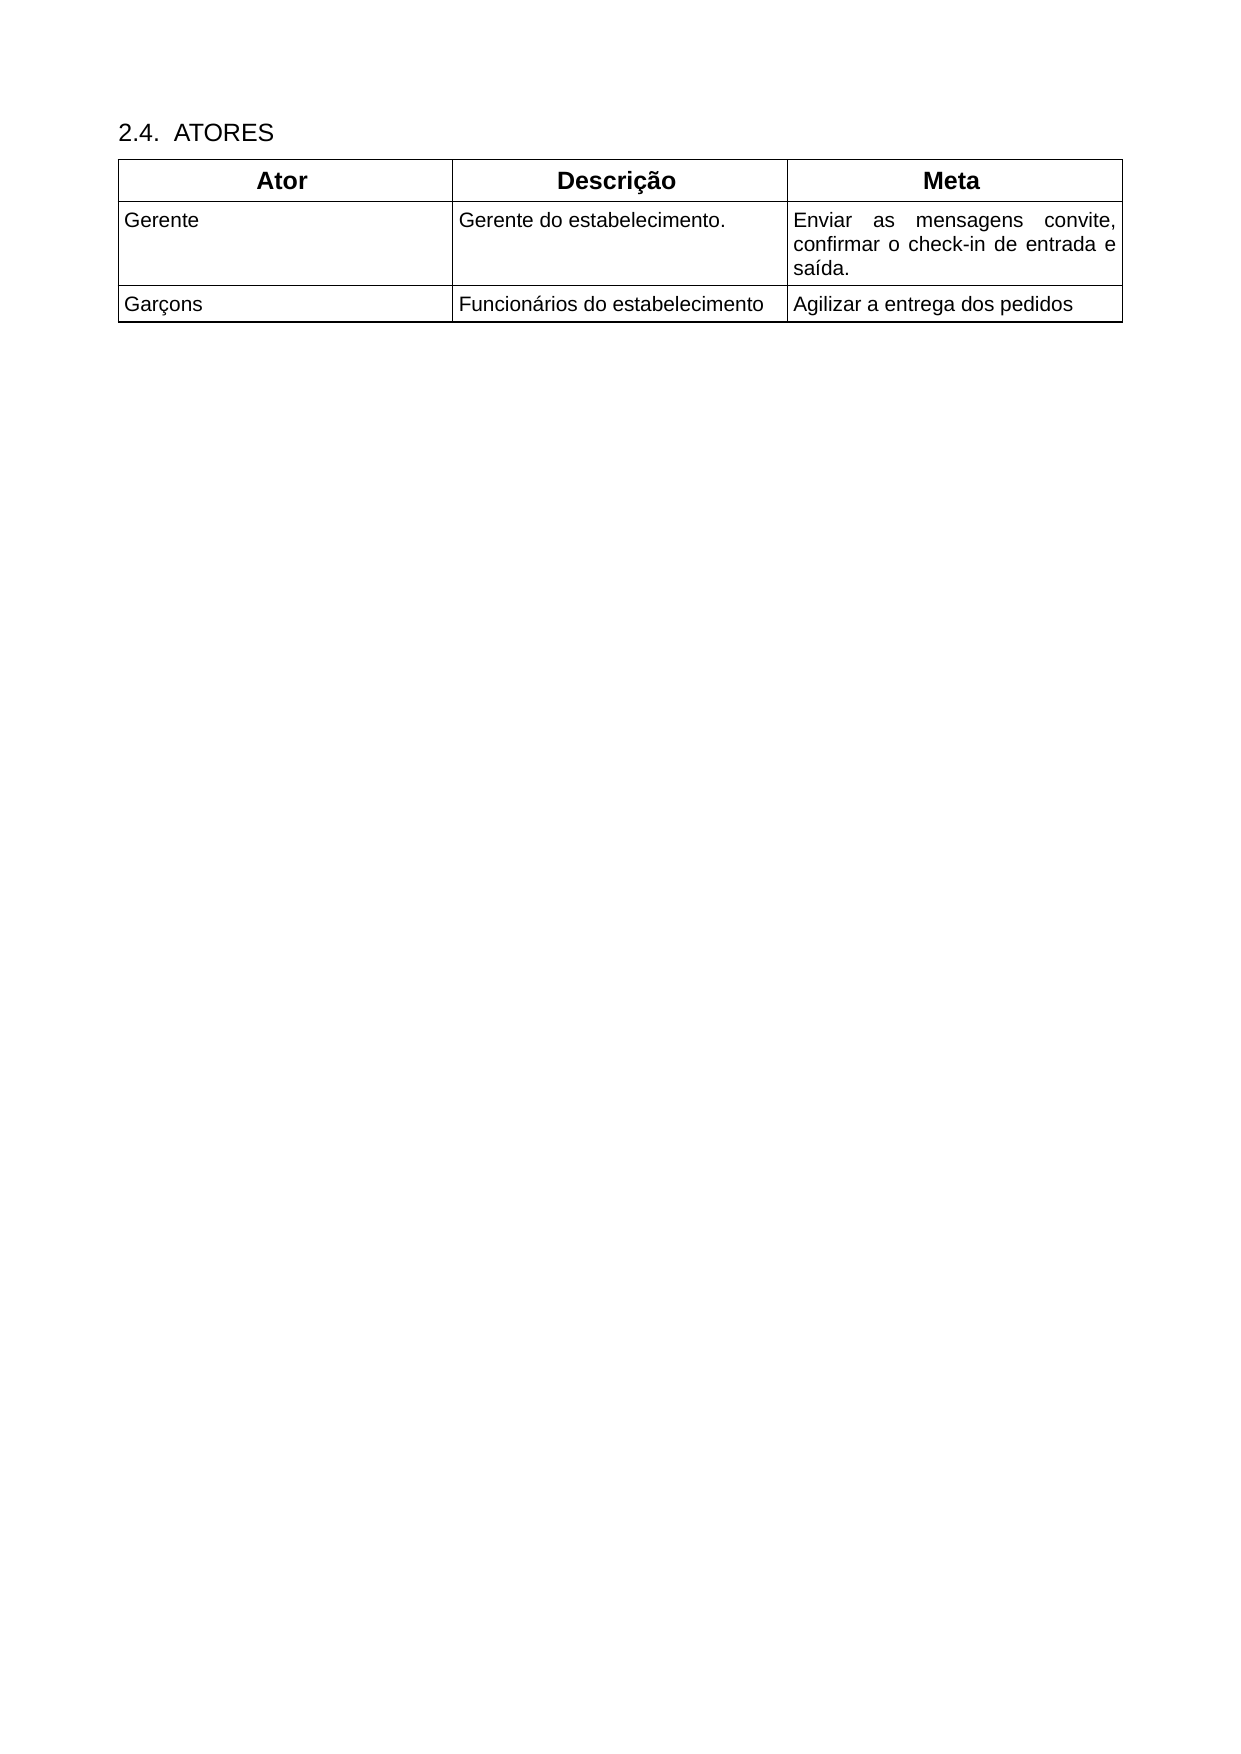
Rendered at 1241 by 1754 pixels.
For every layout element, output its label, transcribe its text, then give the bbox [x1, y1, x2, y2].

table_header Meta [788, 160, 1122, 201]
table_cell Agilizar a entrega dos pedidos [788, 286, 1122, 321]
table_cell Funcionários do estabelecimento [453, 286, 787, 321]
table_cell Garçons [119, 286, 452, 321]
table_header Ator [119, 160, 452, 201]
subtitle Atores [118, 118, 1122, 147]
table_cell Gerente do estabelecimento. [453, 202, 787, 285]
table_header Descrição [453, 160, 787, 201]
table_cell Gerente [119, 202, 452, 285]
table_cell Enviar as mensagens convite, confirmar o check-in de entrada e saída. [788, 202, 1122, 285]
